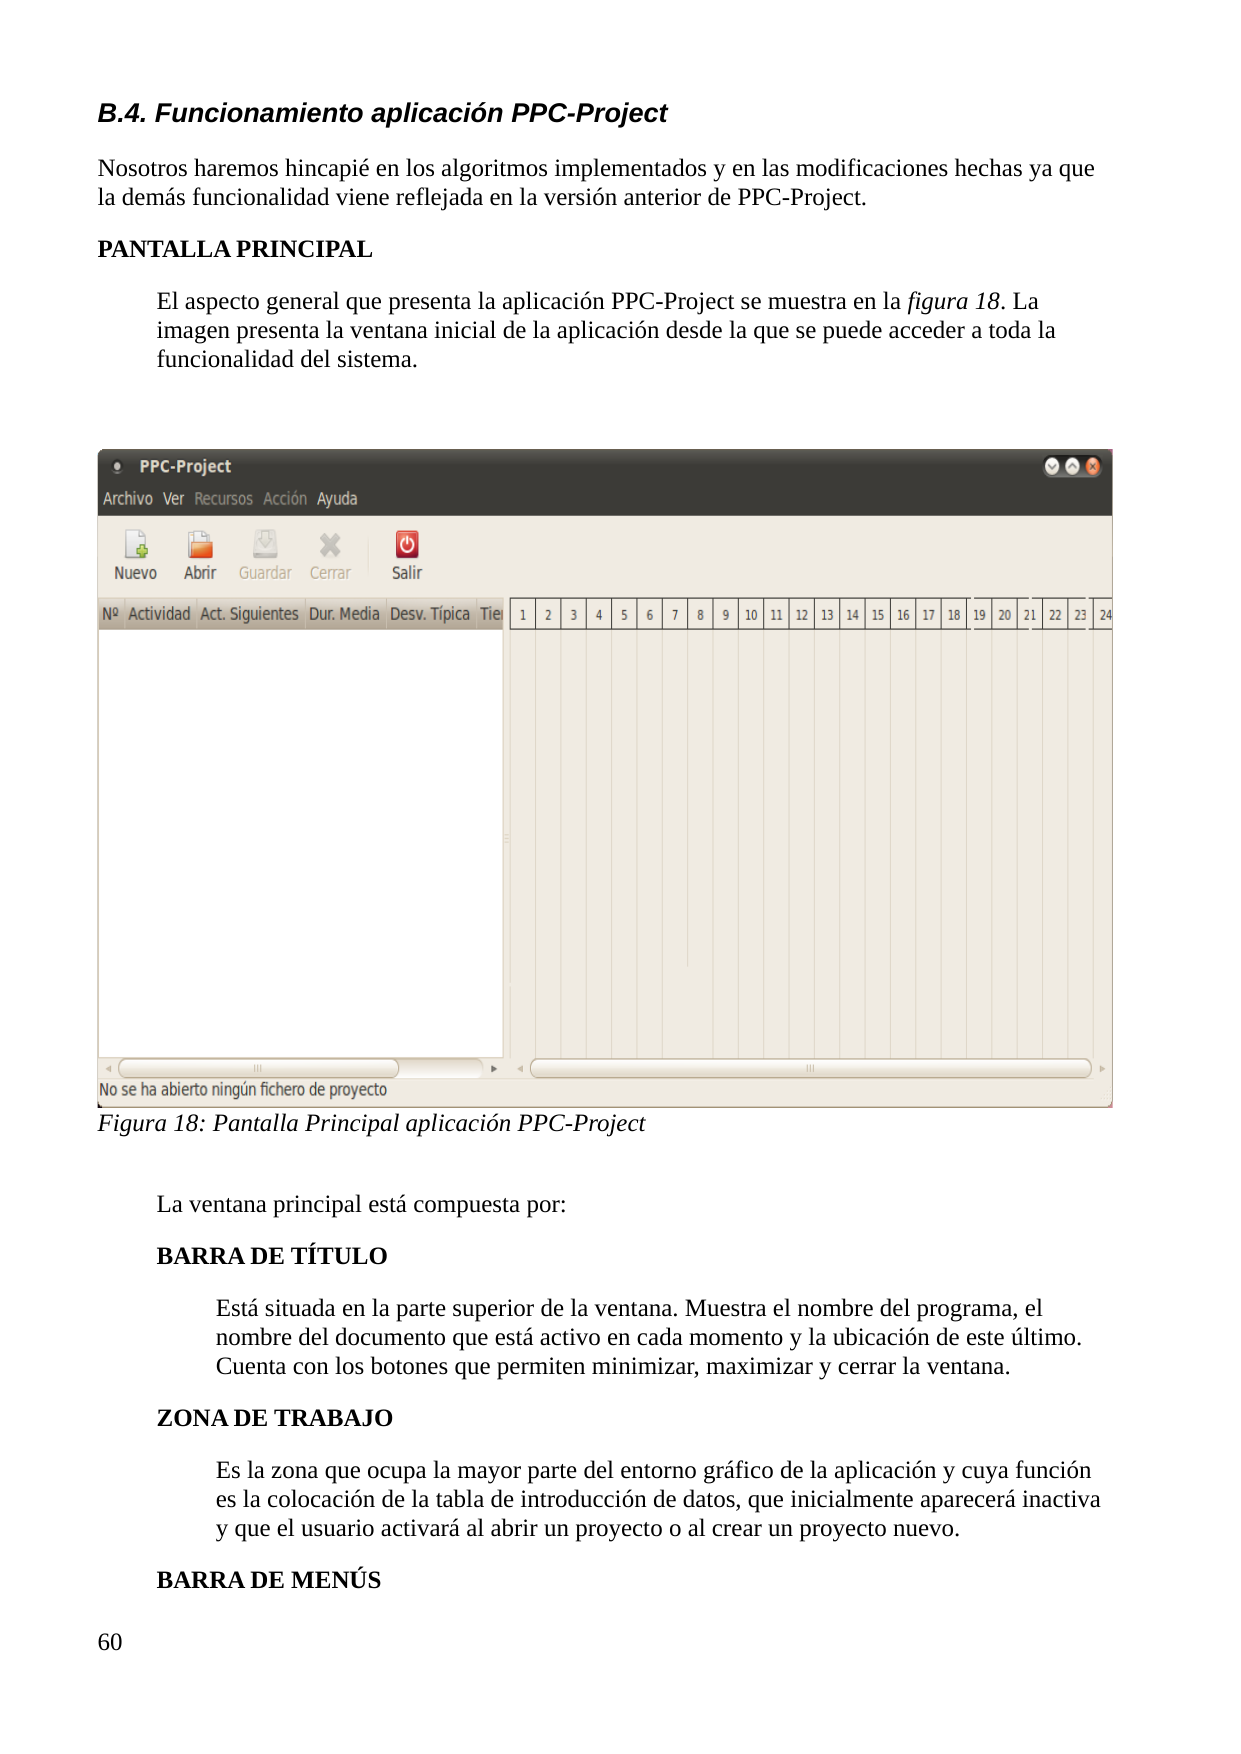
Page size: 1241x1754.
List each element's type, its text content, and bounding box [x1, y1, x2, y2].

list La ventana principal está compuesta por: [156, 1189, 1113, 1217]
subtitle Funcionamiento aplicación PPC-Project [97, 97, 1113, 129]
list El aspecto general que presenta la aplicación PPC-Project se muestra en la figura 18. La imagen presenta la ventana inicial de la aplicación desde la que se puede acceder a toda la funcionalidad del sistema. [156, 286, 1113, 372]
text Es la zona que ocupa la mayor parte del entorno gráfico de la aplicación y cuya función es la colocación de la tabla de introducción de datos, que inicialmente aparecerá inactiva y que el usuario activará al abrir un proyecto o al crear un proyecto nuevo. [216, 1455, 1113, 1542]
picture [97, 449, 1113, 1108]
list BARRA DE MENÚS [156, 1565, 1113, 1594]
text Nosotros haremos hincapié en los algoritmos implementados y en las modificaciones hechas ya que la demás funcionalidad viene reflejada en la versión anterior de PPC-Project. [97, 153, 1113, 210]
text Figura 18: Pantalla Principal aplicación PPC-Project [97, 1108, 1113, 1136]
list BARRA DE TÍTULO [156, 1241, 1113, 1270]
text Está situada en la parte superior de la ventana. Muestra el nombre del programa, el nombre del documento que está activo en cada momento y la ubicación de este último. Cuenta con los botones que permiten minimizar, maximizar y cerrar la ventana. [216, 1293, 1113, 1379]
list ZONA DE TRABAJO [156, 1403, 1113, 1432]
text PANTALLA PRINCIPAL [97, 234, 1113, 263]
